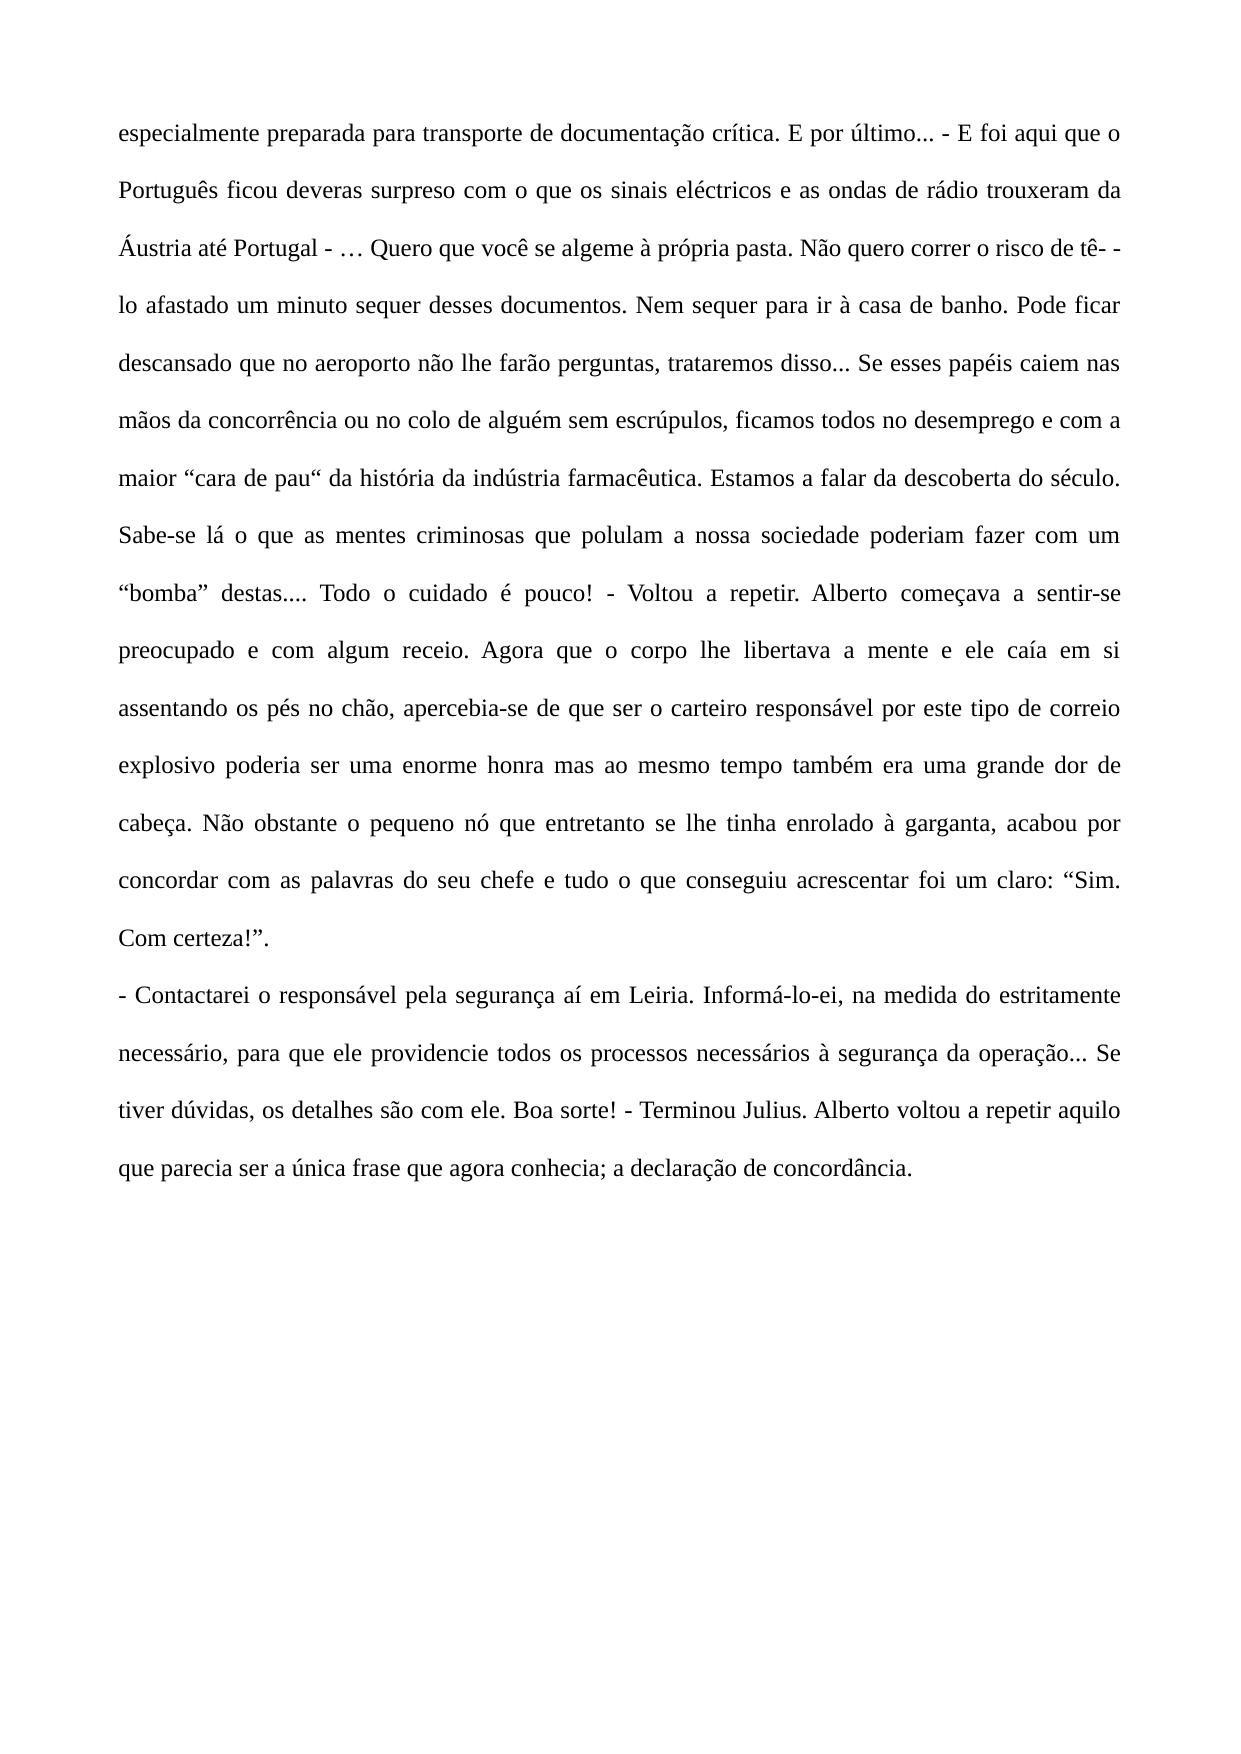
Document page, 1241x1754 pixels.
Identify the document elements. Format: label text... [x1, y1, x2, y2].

text - Contactarei o responsável pela segurança aí em Leiria. Informá-lo-ei, na medida do estritamente necessário, para que ele providencie todos os processos necessários à segurança da operação... Se tiver dúvidas, os detalhes são com ele. Boa sorte! - Terminou Julius. Alberto voltou a repetir aquilo que parecia ser a única frase que agora conhecia; a declaração de concordância. [118, 981, 1122, 1182]
text especialmente preparada para transporte de documentação crítica. E por último... - E foi aqui que o Português ficou deveras surpreso com o que os sinais eléctricos e as ondas de rádio trouxeram da Áustria até Portugal - … Quero que você se algeme à própria pasta. Não quero correr o risco de tê- -lo afastado um minuto sequer desses documentos. Nem sequer para ir à casa de banho. Pode ficar descansado que no aeroporto não lhe farão perguntas, trataremos disso... Se esses papéis caiem nas mãos da concorrência ou no colo de alguém sem escrúpulos, ficamos todos no desemprego e com a maior “cara de pau“ da história da indústria farmacêutica. Estamos a falar da descoberta do século. Sabe-se lá o que as mentes criminosas que polulam a nossa sociedade poderiam fazer com um “bomba” destas.... Todo o cuidado é pouco! - Voltou a repetir. Alberto começava a sentir-se preocupado e com algum receio. Agora que o corpo lhe libertava a mente e ele caía em si assentando os pés no chão, apercebia-se de que ser o carteiro responsável por este tipo de correio explosivo poderia ser uma enorme honra mas ao mesmo tempo também era uma grande dor de cabeça. Não obstante o pequeno nó que entretanto se lhe tinha enrolado à garganta, acabou por concordar com as palavras do seu chefe e tudo o que conseguiu acrescentar foi um claro: “Sim. Com certeza!”. [118, 118, 1122, 952]
